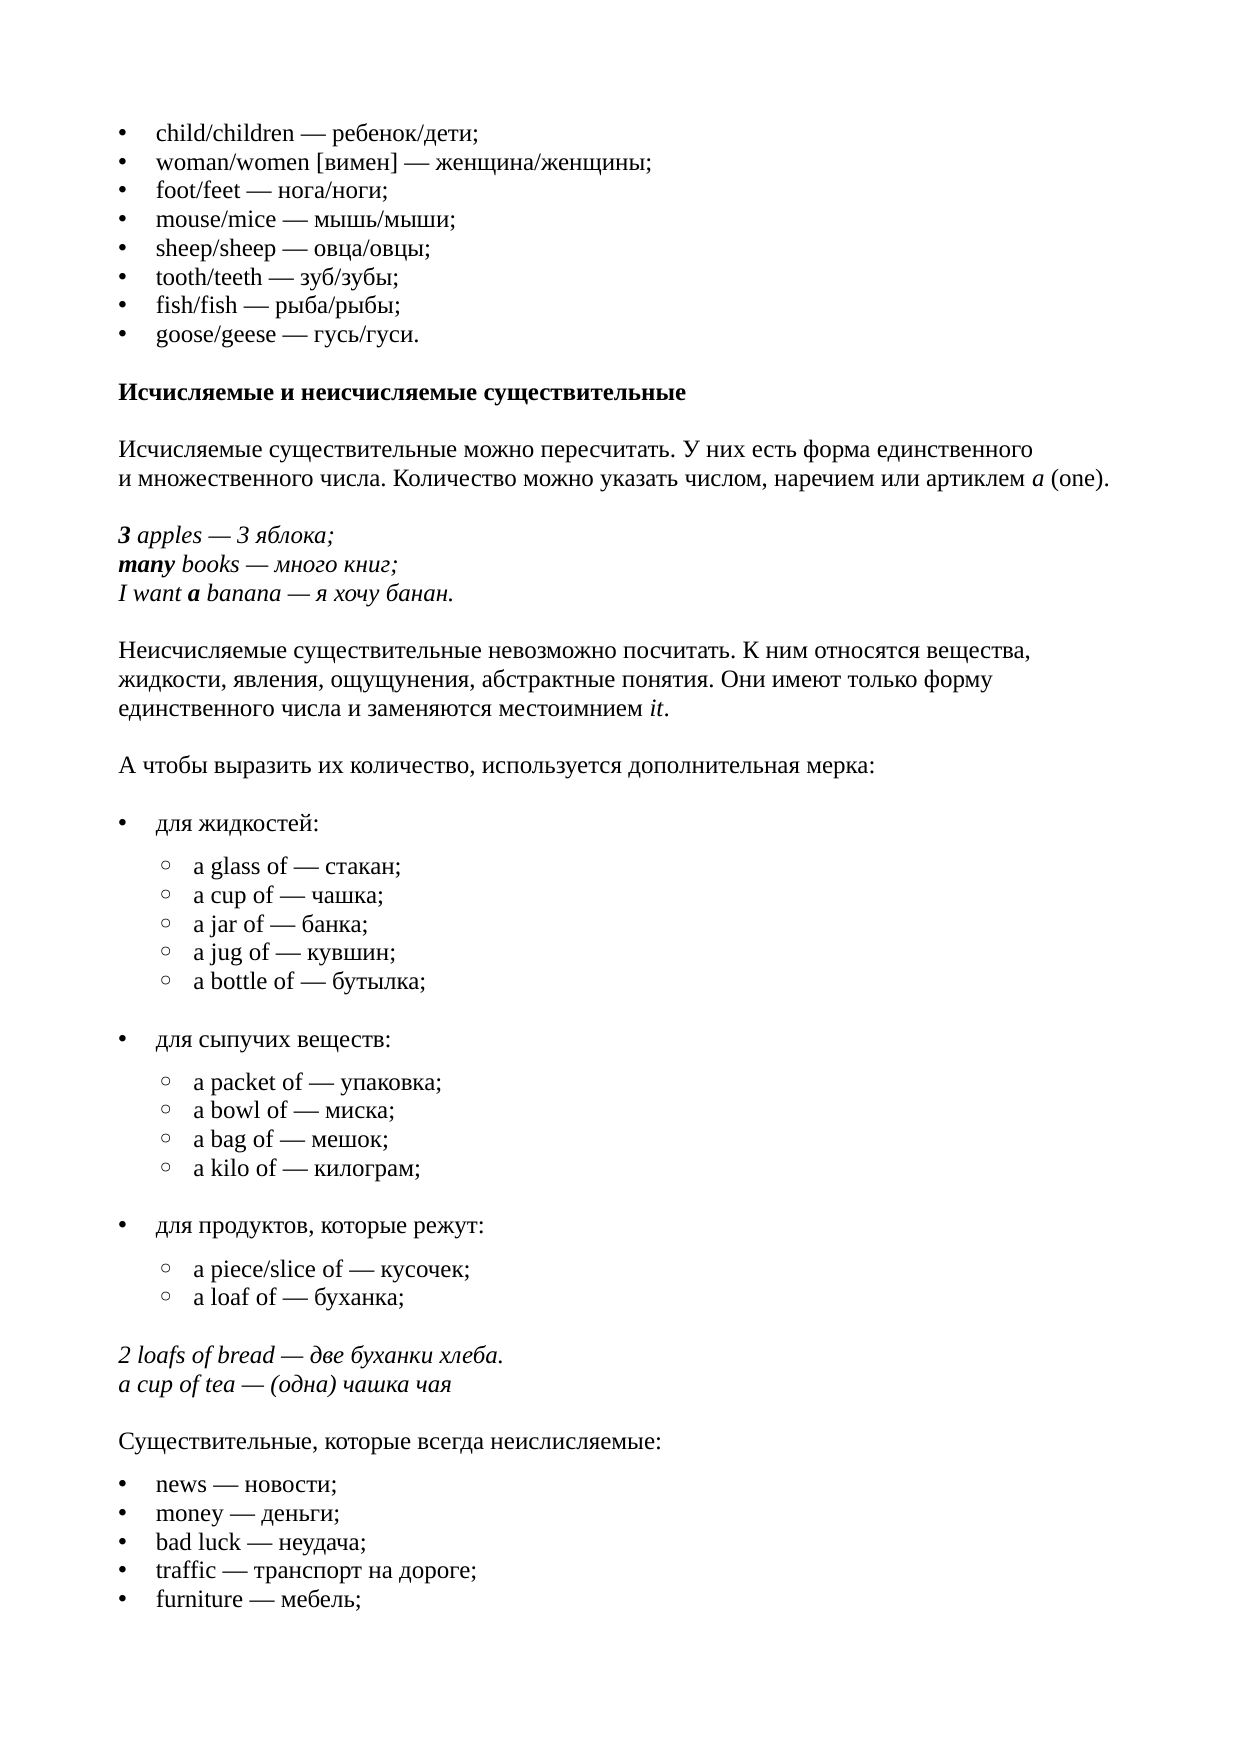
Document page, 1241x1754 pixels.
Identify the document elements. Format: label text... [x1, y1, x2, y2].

text Существительные, которые всегда неислисляемые: [118, 1426, 1122, 1455]
text a cup of tea — (одна) чашка чая [118, 1369, 1122, 1397]
text 2 loafs of bread — две буханки хлеба. [118, 1340, 1122, 1369]
list a glass of — стакан; [156, 851, 1122, 880]
list a cup of — чашка; [156, 880, 1122, 909]
list a packet of — упаковка; [156, 1067, 1122, 1096]
list для сыпучих веществ: [118, 1024, 1122, 1052]
text many books — много книг; [118, 549, 1122, 578]
list traffic — транспорт на дороге; [118, 1556, 1122, 1584]
list a jug of — кувшин; [156, 937, 1122, 966]
list mouse/mice — мышь/мыши; [118, 204, 1122, 233]
list sheep/sheep — овца/овцы; [118, 233, 1122, 262]
list goose/geese — гусь/гуси. [118, 319, 1122, 348]
list money — деньги; [118, 1498, 1122, 1527]
list bad luck — неудача; [118, 1527, 1122, 1556]
list a kilo of — килограм; [156, 1153, 1122, 1182]
list a bottle of — бутылка; [156, 966, 1122, 995]
list foot/feet — нога/ноги; [118, 176, 1122, 204]
list для продуктов, которые режут: [118, 1211, 1122, 1239]
list a jar of — банка; [156, 909, 1122, 937]
text 3 apples — 3 яблока; [118, 521, 1122, 549]
list a bowl of — миска; [156, 1096, 1122, 1124]
list child/children — ребенок/дети; [118, 118, 1122, 147]
text Исчисляемые существительные можно пересчитать. У них есть форма единственного [118, 434, 1122, 463]
text А чтобы выразить их количество, используется дополнительная мерка: [118, 751, 1122, 779]
list furniture — мебель; [118, 1584, 1122, 1613]
text и множественного числа. Количество можно указать числом, наречием или артиклем a (one). [118, 463, 1122, 492]
list a bag of — мешок; [156, 1124, 1122, 1153]
text I want a banana — я хочу банан. [118, 578, 1122, 607]
list woman/women [вимен] — женщина/женщины; [118, 147, 1122, 176]
text Неисчисляемые существительные невозможно посчитать. К ним относятся вещества, жидкости, явления, ощущунения, абстрактные понятия. Они имеют только форму единственного числа и заменяются местоимнием it. [118, 636, 1122, 722]
list a piece/slice of — кусочек; [156, 1254, 1122, 1282]
list a loaf of — буханка; [156, 1282, 1122, 1311]
list для жидкостей: [118, 808, 1122, 837]
list news — новости; [118, 1469, 1122, 1498]
list tooth/teeth — зуб/зубы; [118, 262, 1122, 291]
text Исчисляемые и неисчисляемые существительные [118, 377, 1122, 406]
list fish/fish — рыба/рыбы; [118, 291, 1122, 319]
